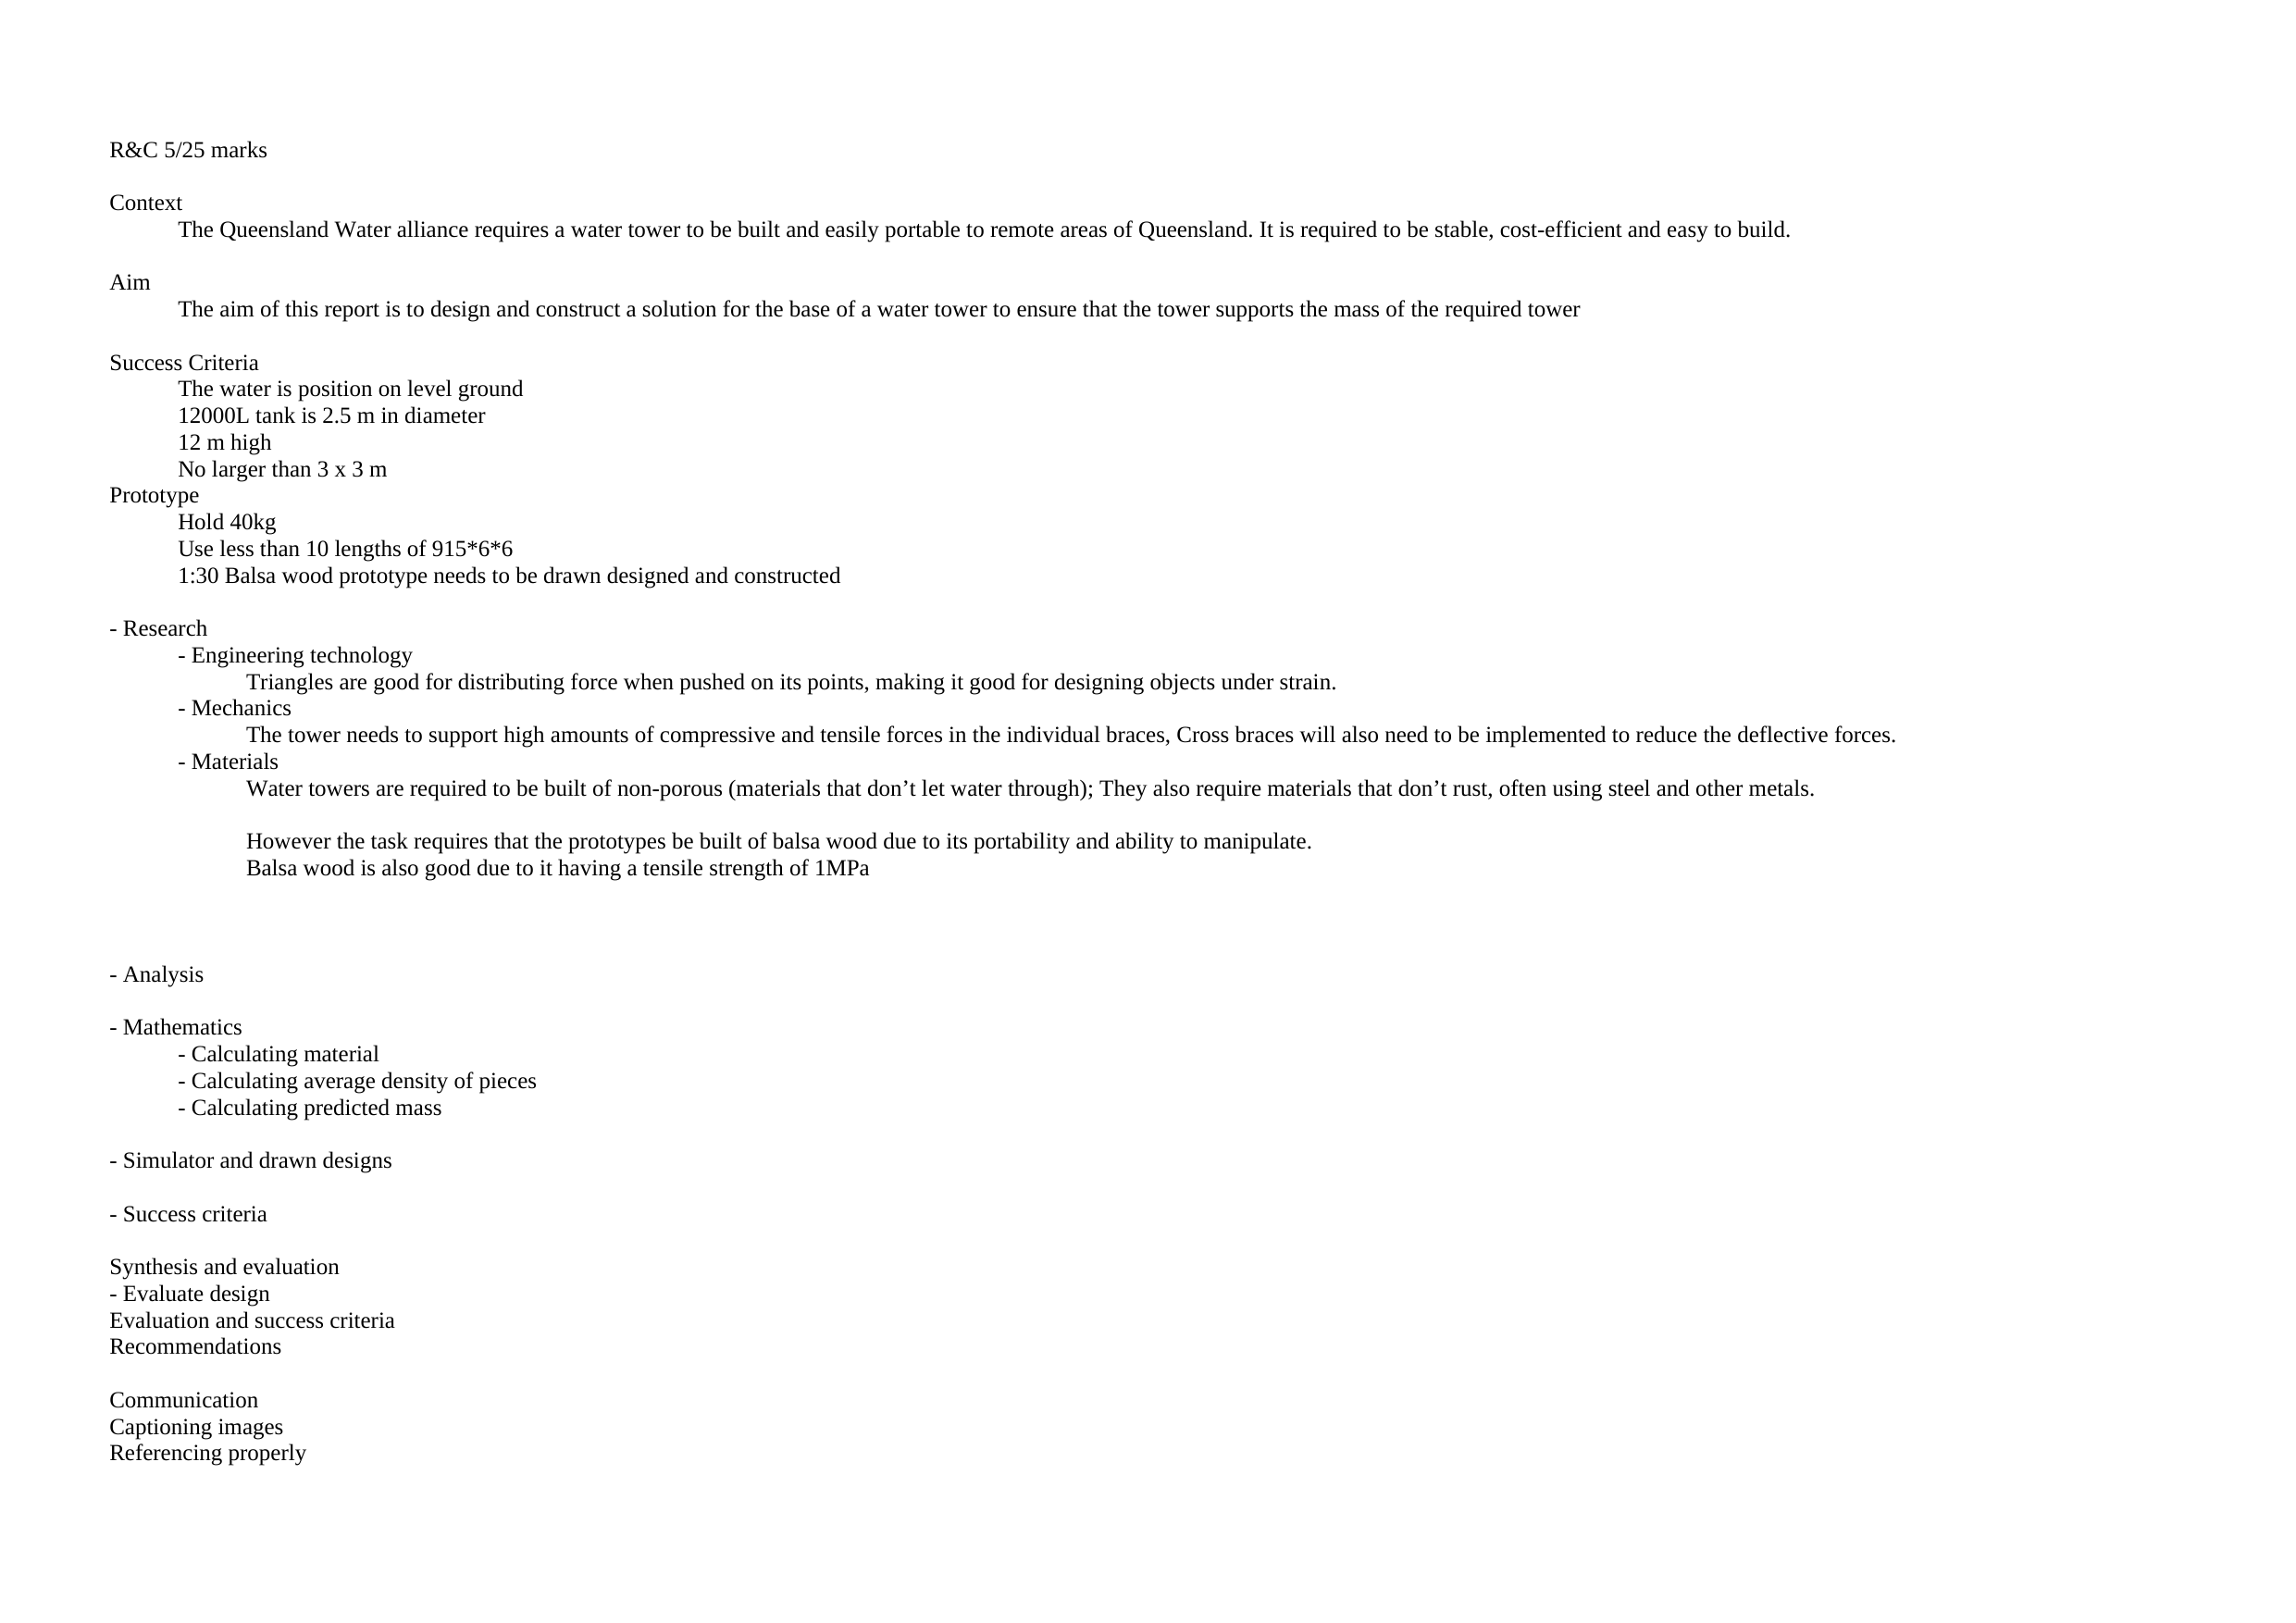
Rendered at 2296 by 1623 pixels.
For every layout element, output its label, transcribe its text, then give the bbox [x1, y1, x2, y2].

text Use less than 10 lengths of 915*6*6 [109, 535, 2186, 562]
text - Materials [109, 748, 2186, 774]
text The aim of this report is to design and construct a solution for the base of a water tower to ensure that the tower supports the mass of the required tower [109, 295, 2186, 322]
text Aim [109, 269, 2186, 295]
text - Mathematics [109, 1014, 2186, 1040]
text - Calculating predicted mass [109, 1094, 2186, 1121]
text The tower needs to support high amounts of compressive and tensile forces in the individual braces, Cross braces will also need to be implemented to reduce the deflective forces. [109, 721, 2186, 748]
text Evaluation and success criteria [109, 1307, 2186, 1333]
text - Mechanics [109, 695, 2186, 721]
text 1:30 Balsa wood prototype needs to be drawn designed and constructed [109, 562, 2186, 588]
text Captioning images [109, 1413, 2186, 1440]
text Success Criteria [109, 349, 2186, 376]
text - Simulator and drawn designs [109, 1146, 2186, 1173]
text - Engineering technology [109, 641, 2186, 668]
text - Success criteria [109, 1200, 2186, 1227]
text Context [109, 189, 2186, 216]
text Prototype [109, 482, 2186, 508]
text Referencing properly [109, 1440, 2186, 1466]
text Recommendations [109, 1333, 2186, 1359]
text Balsa wood is also good due to it having a tensile strength of 1MPa [178, 854, 2186, 881]
text Triangles are good for distributing force when pushed on its points, making it good for designing objects under strain. [109, 668, 2186, 695]
text - Calculating material [109, 1040, 2186, 1067]
text The Queensland Water alliance requires a water tower to be built and easily portable to remote areas of Queensland. It is required to be stable, cost-efficient and easy to build. [109, 216, 2186, 242]
text However the task requires that the prototypes be built of balsa wood due to its portability and ability to manipulate. [178, 827, 2186, 854]
text 12000L tank is 2.5 m in diameter [109, 402, 2186, 428]
text - Analysis [109, 960, 2186, 987]
text - Evaluate design [109, 1280, 2186, 1307]
text 12 m high [109, 428, 2186, 455]
text Water towers are required to be built of non-porous (materials that don’t let water through); They also require materials that don’t rust, often using steel and other metals. [109, 774, 2186, 801]
text No larger than 3 x 3 m [109, 455, 2186, 482]
text R&C 5/25 marks [109, 136, 2186, 163]
text - Research [109, 614, 2186, 641]
text The water is position on level ground [109, 376, 2186, 402]
text Communication [109, 1386, 2186, 1413]
text Hold 40kg [109, 508, 2186, 535]
text Synthesis and evaluation [109, 1253, 2186, 1280]
text - Calculating average density of pieces [109, 1067, 2186, 1094]
